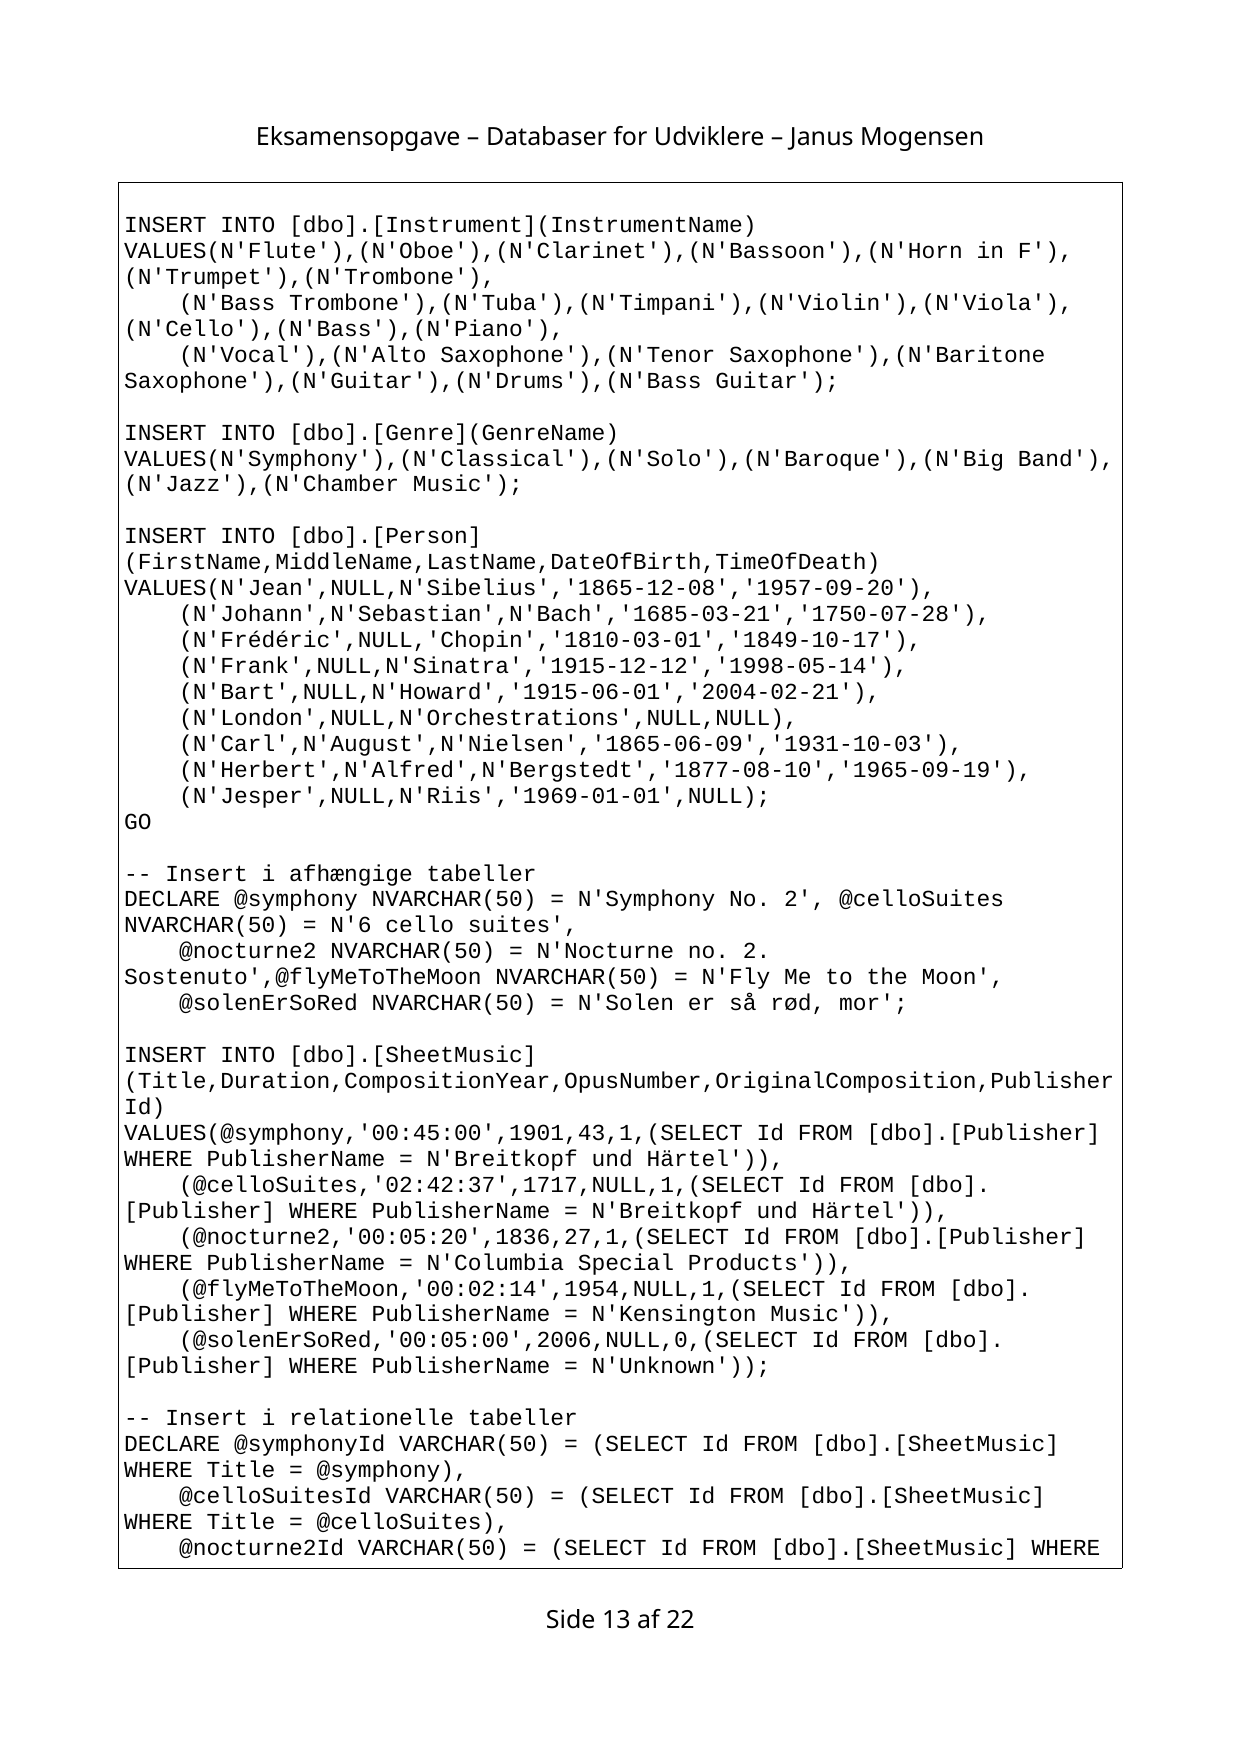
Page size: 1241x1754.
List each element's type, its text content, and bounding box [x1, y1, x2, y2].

table_header INSERT INTO [dbo].[Instrument](InstrumentName) VALUES(N'Flute'),(N'Oboe'),(N'Clarinet'),(N'Bassoon'),(N'Horn in F'),(N'Trumpet'),(N'Trombone'), (N'Bass Trombone'),(N'Tuba'),(N'Timpani'),(N'Violin'),(N'Viola'),(N'Cello'),(N'Bass'),(N'Piano'), (N'Vocal'),(N'Alto Saxophone'),(N'Tenor Saxophone'),(N'Baritone Saxophone'),(N'Guitar'),(N'Drums'),(N'Bass Guitar'); INSERT INTO [dbo].[Genre](GenreName) VALUES(N'Symphony'),(N'Classical'),(N'Solo'),(N'Baroque'),(N'Big Band'),(N'Jazz'),(N'Chamber Music'); INSERT INTO [dbo].[Person](FirstName,MiddleName,LastName,DateOfBirth,TimeOfDeath) VALUES(N'Jean',NULL,N'Sibelius','1865-12-08','1957-09-20'), (N'Johann',N'Sebastian',N'Bach','1685-03-21','1750-07-28'), (N'Frédéric',NULL,'Chopin','1810-03-01','1849-10-17'), (N'Frank',NULL,N'Sinatra','1915-12-12','1998-05-14'), (N'Bart',NULL,N'Howard','1915-06-01','2004-02-21'), (N'London',NULL,N'Orchestrations',NULL,NULL), (N'Carl',N'August',N'Nielsen','1865-06-09','1931-10-03'), (N'Herbert',N'Alfred',N'Bergstedt','1877-08-10','1965-09-19'), (N'Jesper',NULL,N'Riis','1969-01-01',NULL); GO -- Insert i afhængige tabeller DECLARE @symphony NVARCHAR(50) = N'Symphony No. 2', @celloSuites NVARCHAR(50) = N'6 cello suites', @nocturne2 NVARCHAR(50) = N'Nocturne no. 2. Sostenuto',@flyMeToTheMoon NVARCHAR(50) = N'Fly Me to the Moon', @solenErSoRed NVARCHAR(50) = N'Solen er så rød, mor'; INSERT INTO [dbo].[SheetMusic](Title,Duration,CompositionYear,OpusNumber,OriginalComposition,PublisherId) VALUES(@symphony,'00:45:00',1901,43,1,(SELECT Id FROM [dbo].[Publisher] WHERE PublisherName = N'Breitkopf und Härtel')), (@celloSuites,'02:42:37',1717,NULL,1,(SELECT Id FROM [dbo].[Publisher] WHERE PublisherName = N'Breitkopf und Härtel')), (@nocturne2,'00:05:20',1836,27,1,(SELECT Id FROM [dbo].[Publisher] WHERE PublisherName = N'Columbia Special Products')), (@flyMeToTheMoon,'00:02:14',1954,NULL,1,(SELECT Id FROM [dbo].[Publisher] WHERE PublisherName = N'Kensington Music')), (@solenErSoRed,'00:05:00',2006,NULL,0,(SELECT Id FROM [dbo].[Publisher] WHERE PublisherName = N'Unknown')); -- Insert i relationelle tabeller DECLARE @symphonyId VARCHAR(50) = (SELECT Id FROM [dbo].[SheetMusic] WHERE Title = @symphony), @celloSuitesId VARCHAR(50) = (SELECT Id FROM [dbo].[SheetMusic] WHERE Title = @celloSuites), @nocturne2Id VARCHAR(50) = (SELECT Id FROM [dbo].[SheetMusic] WHERE [119, 183, 1122, 1568]
